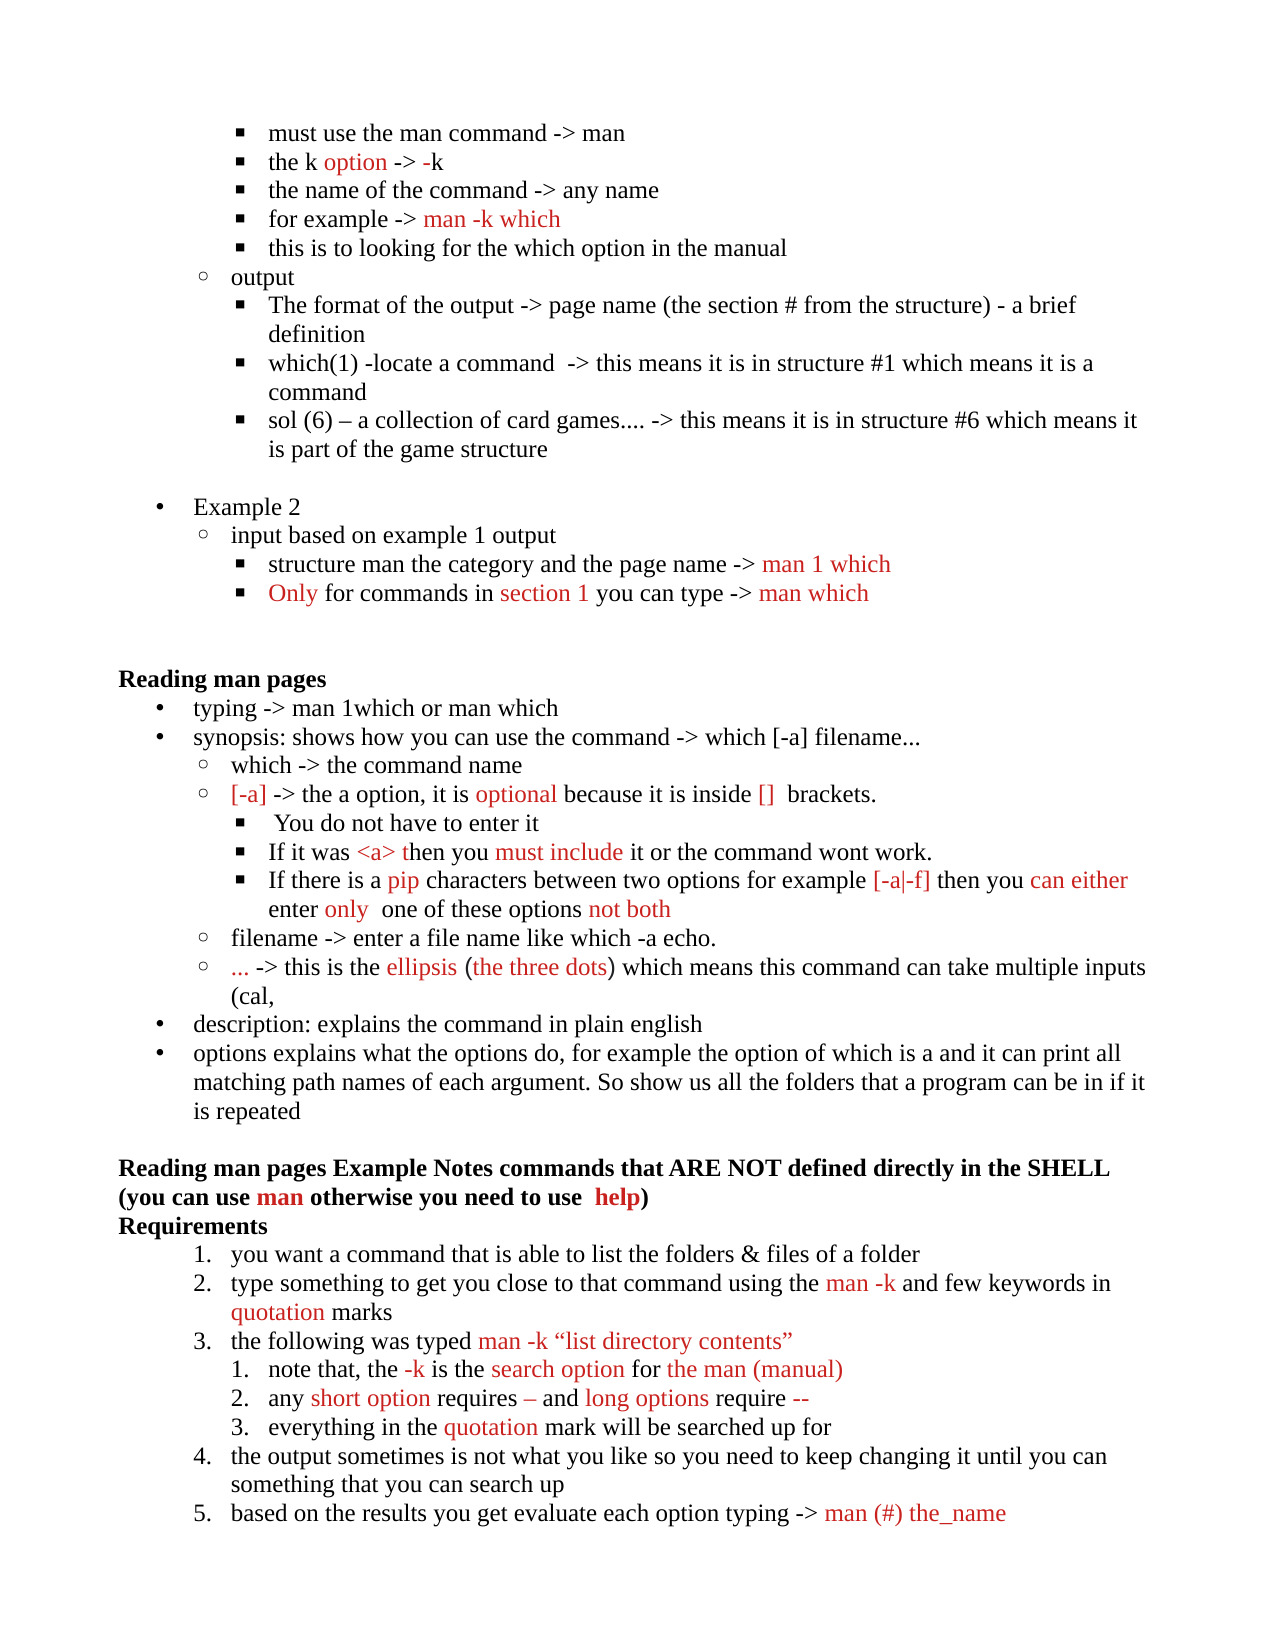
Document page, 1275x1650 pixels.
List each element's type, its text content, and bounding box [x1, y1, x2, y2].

list ... -> this is the ellipsis (the three dots) which means this command can take multiple inputs (cal, [193, 952, 1157, 1009]
list note that, the -k is the search option for the man (manual) [231, 1354, 1157, 1383]
list the following was typed man -k “list directory contents” [193, 1326, 1157, 1354]
list you want a command that is able to list the folders & files of a folder [193, 1239, 1157, 1268]
list typing -> man 1which or man which [156, 693, 1157, 722]
list for example -> man -k which [231, 204, 1157, 233]
list Example 2 [156, 492, 1157, 521]
list structure man the category and the page name -> man 1 which [231, 549, 1157, 578]
list the output sometimes is not what you like so you need to keep changing it until you can something that you can search up [193, 1441, 1157, 1498]
list description: explains the command in plain english [156, 1009, 1157, 1038]
list must use the man command -> man [231, 118, 1157, 147]
list the k option -> -k [231, 147, 1157, 176]
text Reading man pages [118, 664, 1157, 693]
list which(1) -locate a command -> this means it is in structure #1 which means it is a command [231, 348, 1157, 406]
list Only for commands in section 1 you can type -> man which [231, 578, 1157, 607]
list based on the results you get evaluate each option typing -> man (#) the_name [193, 1498, 1157, 1527]
list everything in the quotation mark will be searched up for [231, 1412, 1157, 1441]
list If there is a pip characters between two options for example [-a|-f] then you can either enter only one of these options not both [231, 866, 1157, 923]
list type something to get you close to that command using the man -k and few keywords in quotation marks [193, 1268, 1157, 1326]
text Requirements [118, 1211, 1157, 1239]
list output [193, 262, 1157, 291]
list If it was <a> then you must include it or the command wont work. [231, 837, 1157, 866]
list You do not have to enter it [231, 808, 1157, 837]
list [-a] -> the a option, it is optional because it is inside [] brackets. [193, 779, 1157, 808]
list which -> the command name [193, 751, 1157, 779]
list the name of the command -> any name [231, 176, 1157, 204]
list options explains what the options do, for example the option of which is a and it can print all matching path names of each argument. So show us all the folders that a program can be in if it is repeated [156, 1038, 1157, 1124]
list any short option requires – and long options require -- [231, 1383, 1157, 1412]
list input based on example 1 output [193, 521, 1157, 549]
list filename -> enter a file name like which -a echo. [193, 923, 1157, 952]
text Reading man pages Example Notes commands that ARE NOT defined directly in the SHELL (you can use man otherwise you need to use help) [118, 1153, 1157, 1211]
list The format of the output -> page name (the section # from the structure) - a brief definition [231, 291, 1157, 348]
list this is to looking for the which option in the manual [231, 233, 1157, 262]
list synopsis: shows how you can use the command -> which [-a] filename... [156, 722, 1157, 751]
list sol (6) – a collection of card games.... -> this means it is in structure #6 which means it is part of the game structure [231, 406, 1157, 463]
